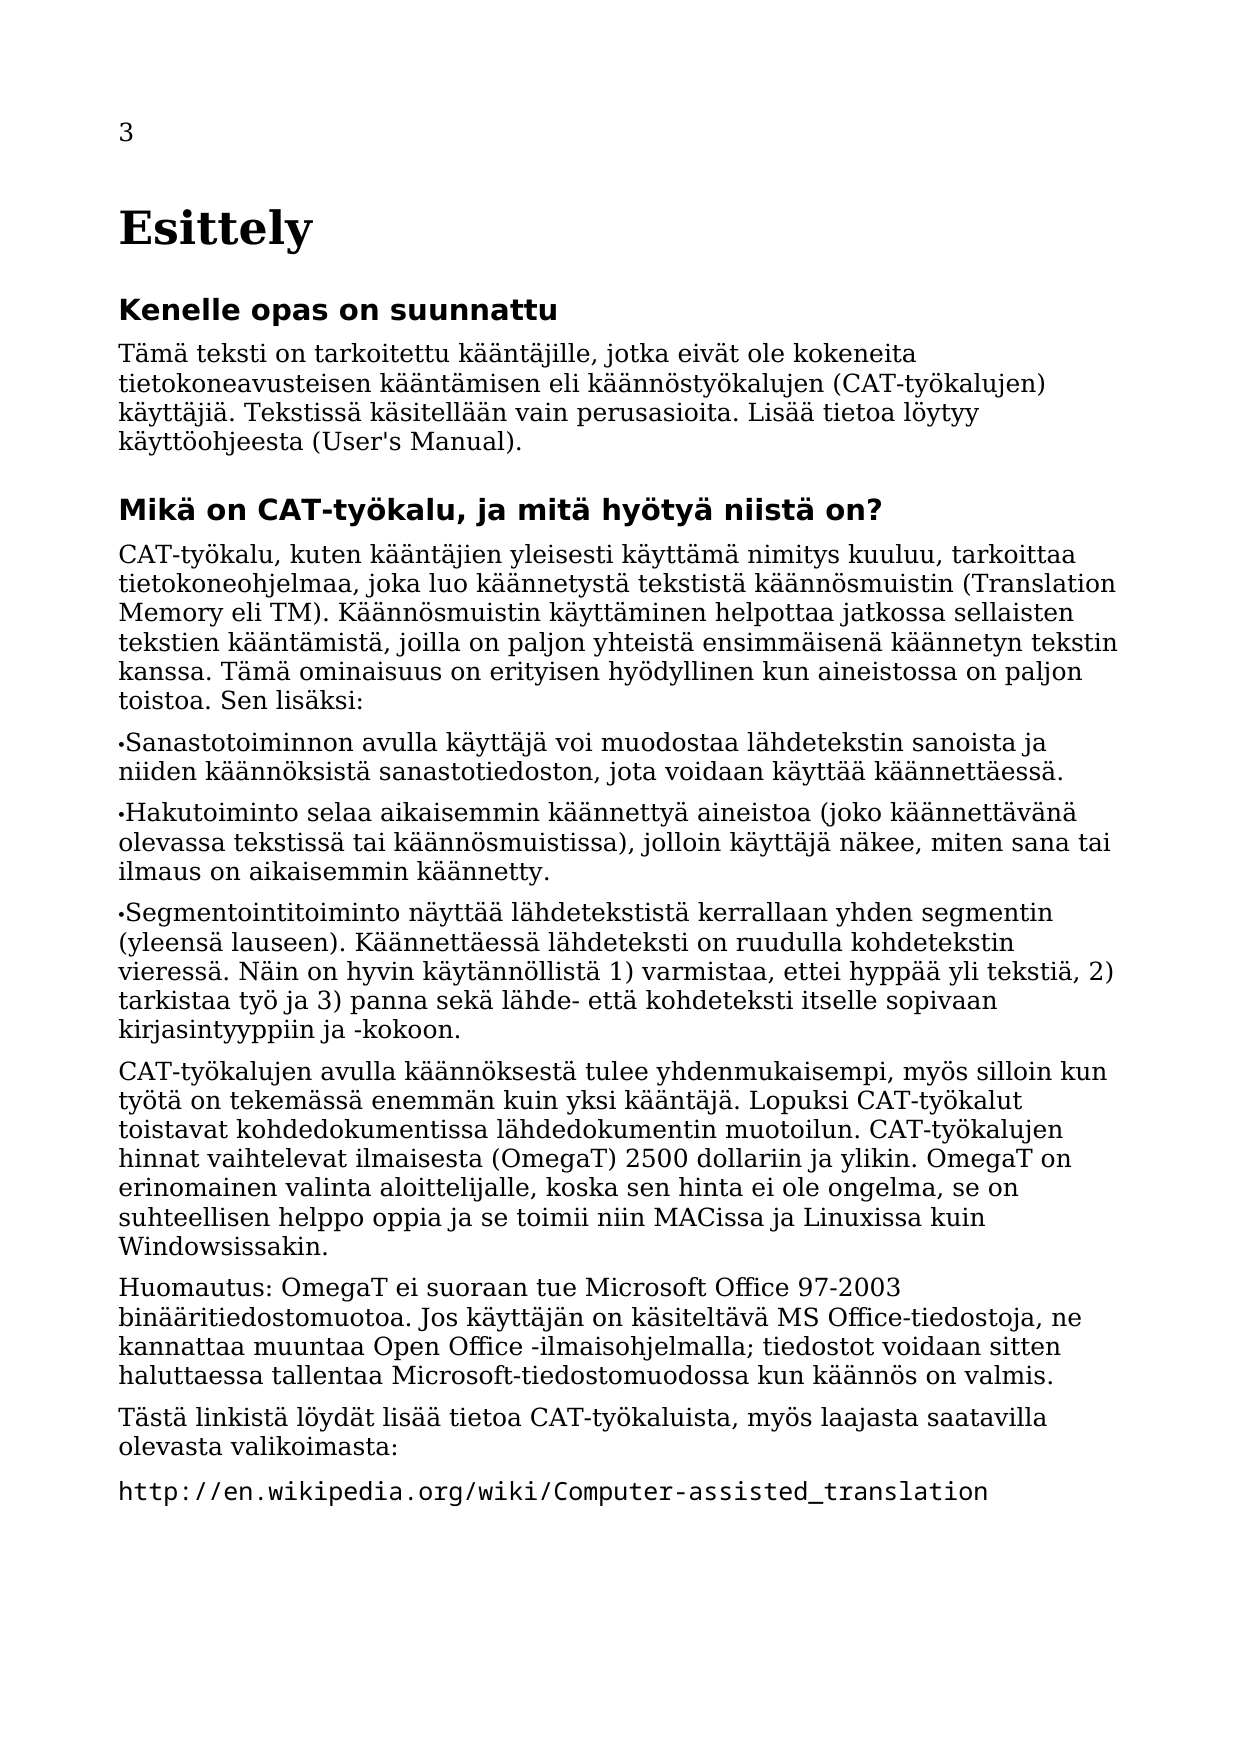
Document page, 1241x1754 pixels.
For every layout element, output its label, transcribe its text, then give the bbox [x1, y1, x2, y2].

text Tämä teksti on tarkoitettu kääntäjille, jotka eivät ole kokeneita tietokoneavusteisen kääntämisen eli käännöstyökalujen (CAT-työkalujen) käyttäjiä. Tekstissä käsitellään vain perusasioita. Lisää tietoa löytyy käyttöohjeesta (User's Manual). [118, 339, 1122, 456]
subtitle Esittely [118, 202, 1122, 256]
list Segmentointitoiminto näyttää lähdetekstistä kerrallaan yhden segmentin (yleensä lauseen). Käännettäessä lähdeteksti on ruudulla kohdetekstin vieressä. Näin on hyvin käytännöllistä 1) varmistaa, ettei hyppää yli tekstiä, 2) tarkistaa työ ja 3) panna sekä lähde- että kohdeteksti itselle sopivaan kirjasintyyppiin ja -kokoon. [118, 898, 1122, 1044]
subtitle Mikä on CAT-työkalu, ja mitä hyötyä niistä on? [118, 494, 1122, 528]
text CAT-työkalujen avulla käännöksestä tulee yhdenmukaisempi, myös silloin kun työtä on tekemässä enemmän kuin yksi kääntäjä. Lopuksi CAT-työkalut toistavat kohdedokumentissa lähdedokumentin muotoilun. CAT-työkalujen hinnat vaihtelevat ilmaisesta (OmegaT) 2500 dollariin ja ylikin. OmegaT on erinomainen valinta aloittelijalle, koska sen hinta ei ole ongelma, se on suhteellisen helppo oppia ja se toimii niin MACissa ja Linuxissa kuin Windowsissakin. [118, 1057, 1122, 1261]
text Tästä linkistä löydät lisää tietoa CAT-työkaluista, myös laajasta saatavilla olevasta valikoimasta: [118, 1403, 1122, 1461]
text http://en.wikipedia.org/wiki/Computer-assisted_translation [118, 1473, 1122, 1508]
text CAT-työkalu, kuten kääntäjien yleisesti käyttämä nimitys kuuluu, tarkoittaa tietokoneohjelmaa, joka luo käännetystä tekstistä käännösmuistin (Translation Memory eli TM). Käännösmuistin käyttäminen helpottaa jatkossa sellaisten tekstien kääntämistä, joilla on paljon yhteistä ensimmäisenä käännetyn tekstin kanssa. Tämä ominaisuus on erityisen hyödyllinen kun aineistossa on paljon toistoa. Sen lisäksi: [118, 540, 1122, 715]
text Huomautus: OmegaT ei suoraan tue Microsoft Office 97-2003 binääritiedostomuotoa. Jos käyttäjän on käsiteltävä MS Office-tiedostoja, ne kannattaa muuntaa Open Office -ilmaisohjelmalla; tiedostot voidaan sitten haluttaessa tallentaa Microsoft-tiedostomuodossa kun käännös on valmis. [118, 1273, 1122, 1390]
list Sanastotoiminnon avulla käyttäjä voi muodostaa lähdetekstin sanoista ja niiden käännöksistä sanastotiedoston, jota voidaan käyttää käännettäessä. [118, 728, 1122, 786]
list Hakutoiminto selaa aikaisemmin käännettyä aineistoa (joko käännettävänä olevassa tekstissä tai käännösmuistissa), jolloin käyttäjä näkee, miten sana tai ilmaus on aikaisemmin käännetty. [118, 798, 1122, 886]
subtitle Kenelle opas on suunnattu [118, 293, 1122, 327]
